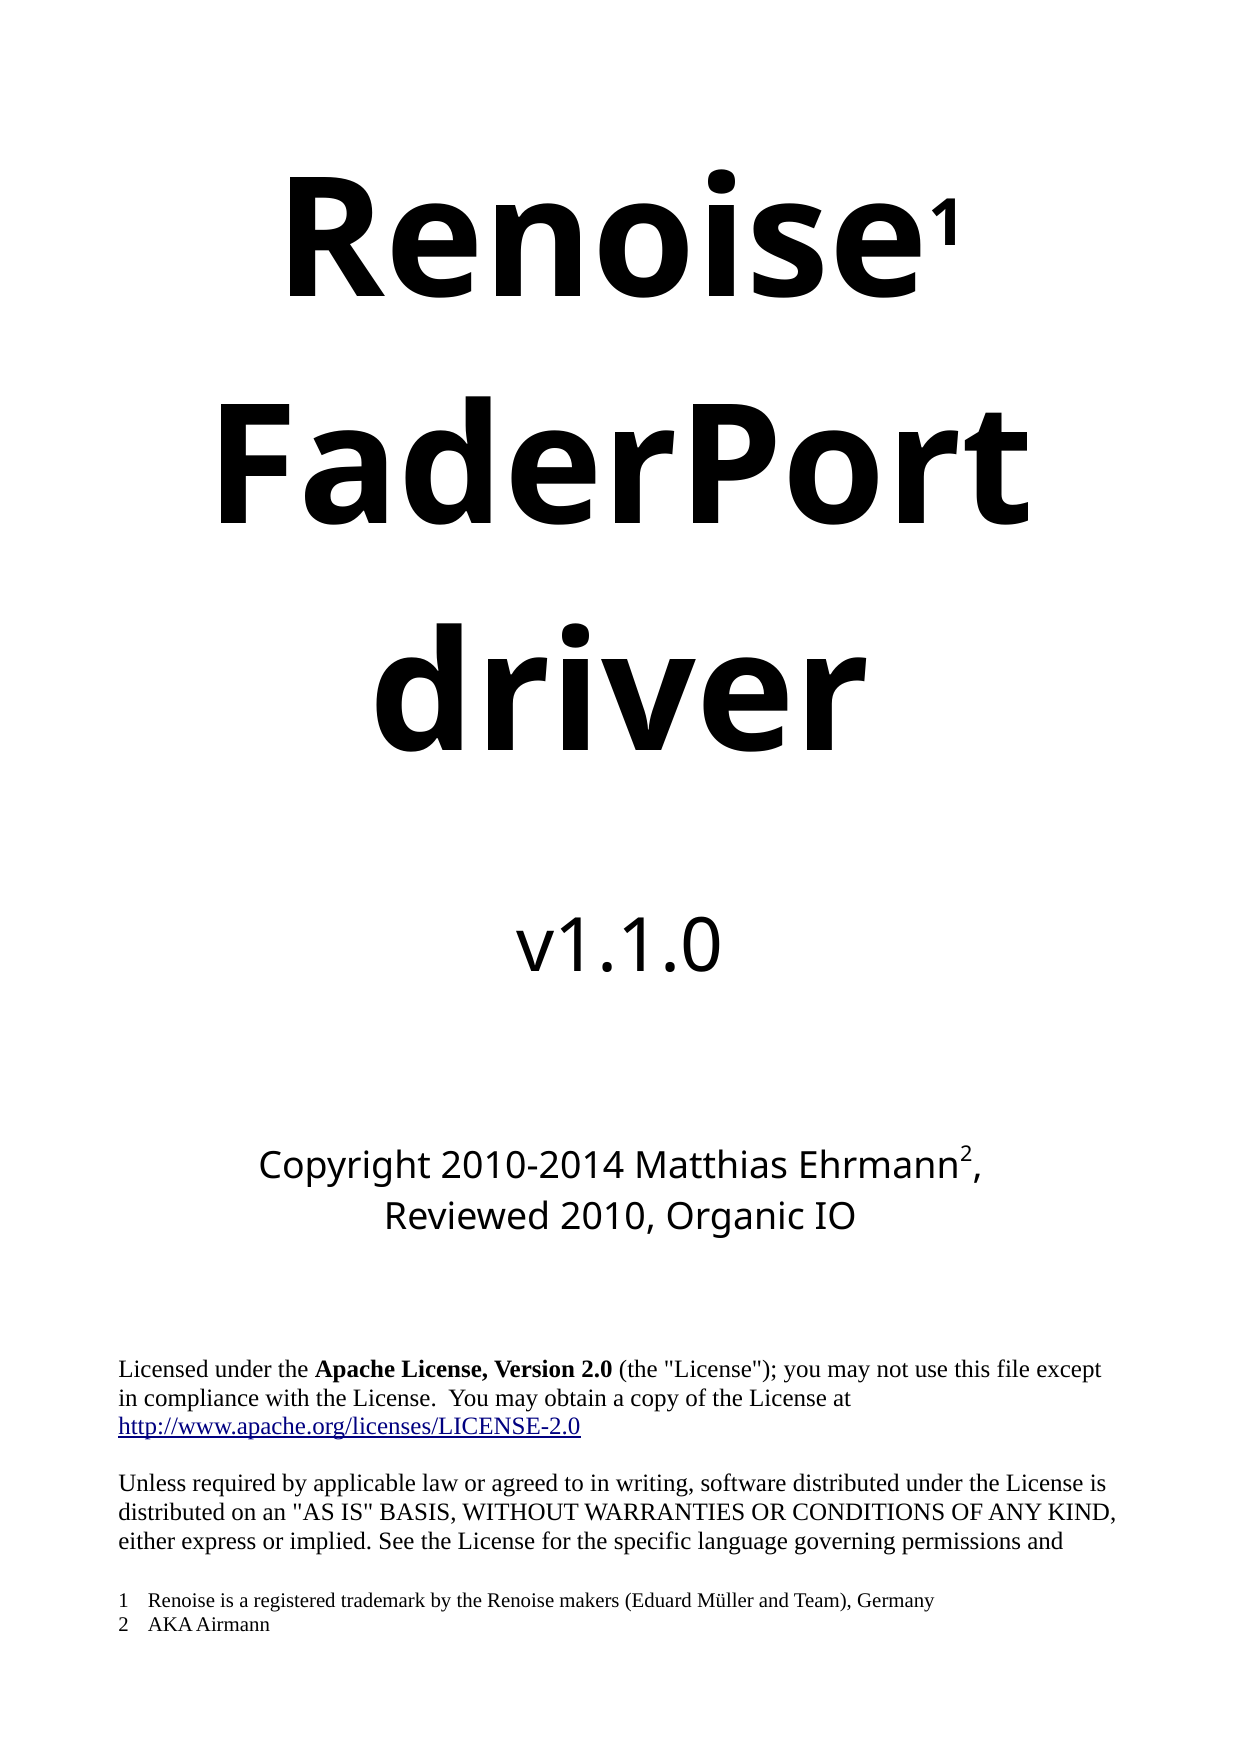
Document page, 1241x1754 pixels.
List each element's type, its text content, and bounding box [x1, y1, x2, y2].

text Licensed under the Apache License, Version 2.0 (the "License"); you may not use this file except in compliance with the License. You may obtain a copy of the License at http://www.apache.org/licenses/LICENSE-2.0 [118, 1354, 1122, 1440]
text Unless required by applicable law or agreed to in writing, software distributed under the License is distributed on an "AS IS" BASIS, WITHOUT WARRANTIES OR CONDITIONS OF ANY KIND, either express or implied. See the License for the specific language governing permissions and [118, 1468, 1122, 1555]
text Reviewed 2010, Organic IO [118, 1189, 1122, 1241]
text v1.1.0 [118, 891, 1122, 993]
text Renoise is a registered trademark by the Renoise makers (Eduard Müller and Team), Germany [118, 1588, 1122, 1612]
text AKA Airmann [118, 1612, 1122, 1636]
text Copyright 2010-2014 Matthias Ehrmann, [118, 1138, 1122, 1189]
text Renoise FaderPort driver [118, 118, 1122, 799]
